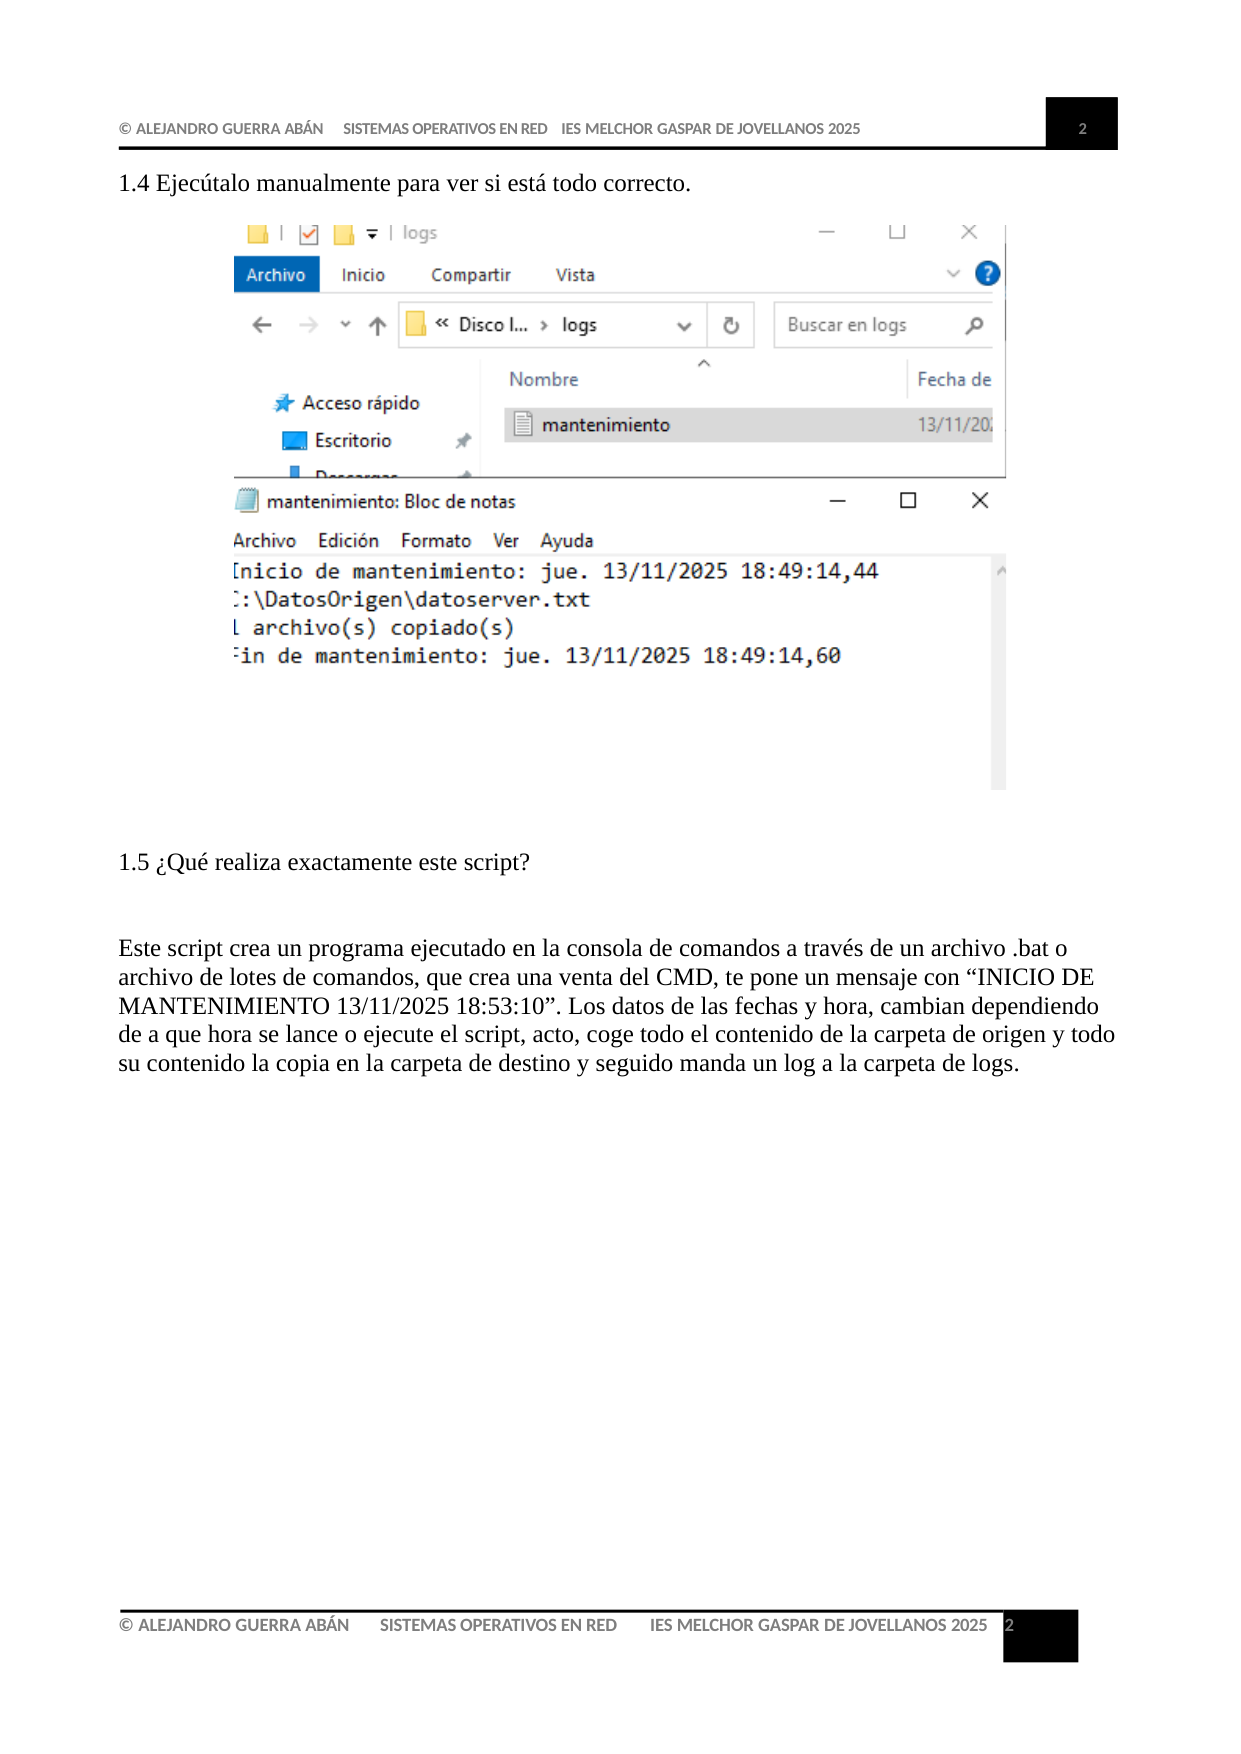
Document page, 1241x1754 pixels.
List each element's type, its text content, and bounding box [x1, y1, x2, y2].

text 1.4 Ejecútalo manualmente para ver si está todo correcto. [118, 168, 1122, 197]
text Este script crea un programa ejecutado en la consola de comandos a través de un archivo .bat o archivo de lotes de comandos, que crea una venta del CMD, te pone un mensaje con “INICIO DE MANTENIMIENTO 13/11/2025 18:53:10”. Los datos de las fechas y hora, cambian dependiendo de a que hora se lance o ejecute el script, acto, coge todo el contenido de la carpeta de origen y todo su contenido la copia en la carpeta de destino y seguido manda un log a la carpeta de logs. [118, 933, 1122, 1077]
picture [234, 225, 1007, 790]
text 1.5 ¿Qué realiza exactamente este script? [118, 847, 1122, 876]
